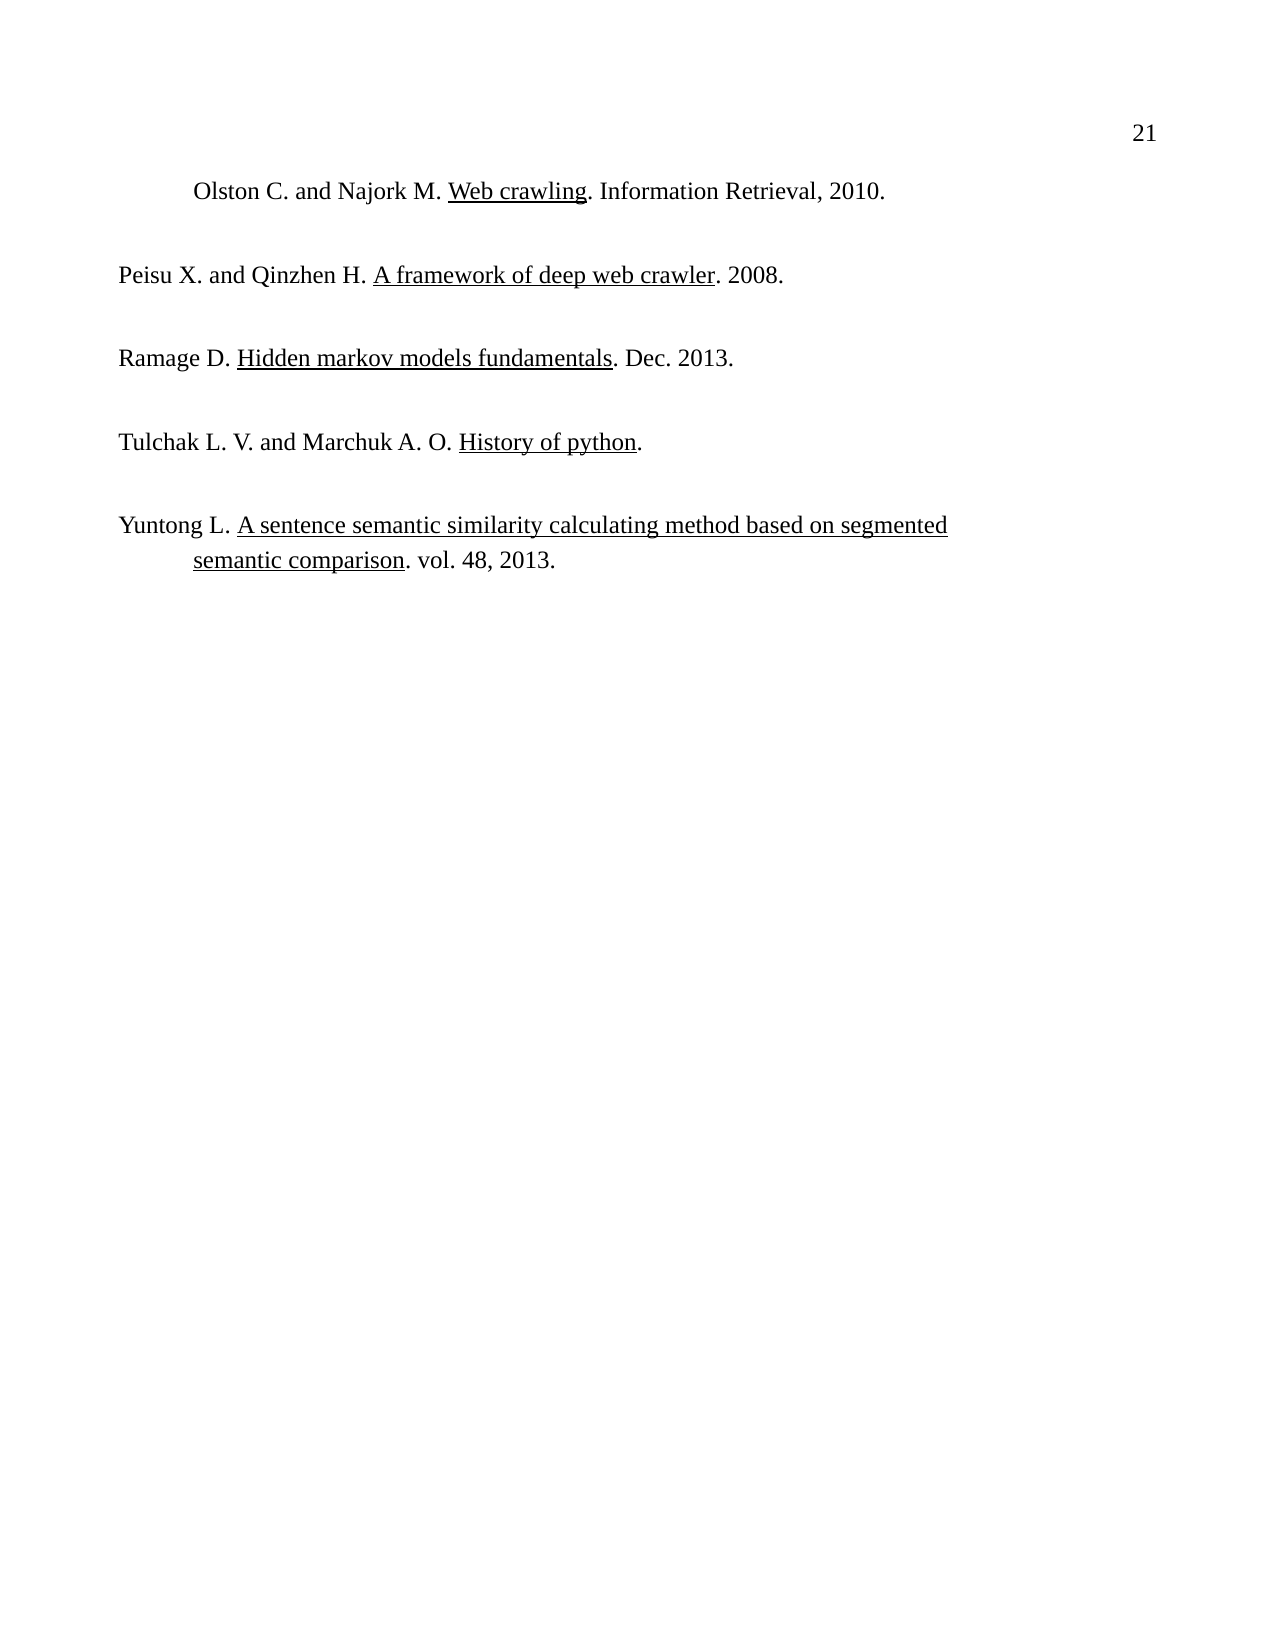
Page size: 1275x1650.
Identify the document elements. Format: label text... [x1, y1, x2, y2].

text Ramage D. Hidden markov models fundamentals. Dec. 2013. [118, 343, 1157, 372]
text semantic comparison. vol. 48, 2013. [118, 545, 1157, 574]
text Tulchak L. V. and Marchuk A. O. History of python. [118, 427, 1157, 456]
text Yuntong L. A sentence semantic similarity calculating method based on segmented [118, 511, 1157, 539]
text Olston C. and Najork M. Web crawling. Information Retrieval, 2010. [118, 176, 1157, 205]
text Peisu X. and Qinzhen H. A framework of deep web crawler. 2008. [118, 260, 1157, 289]
